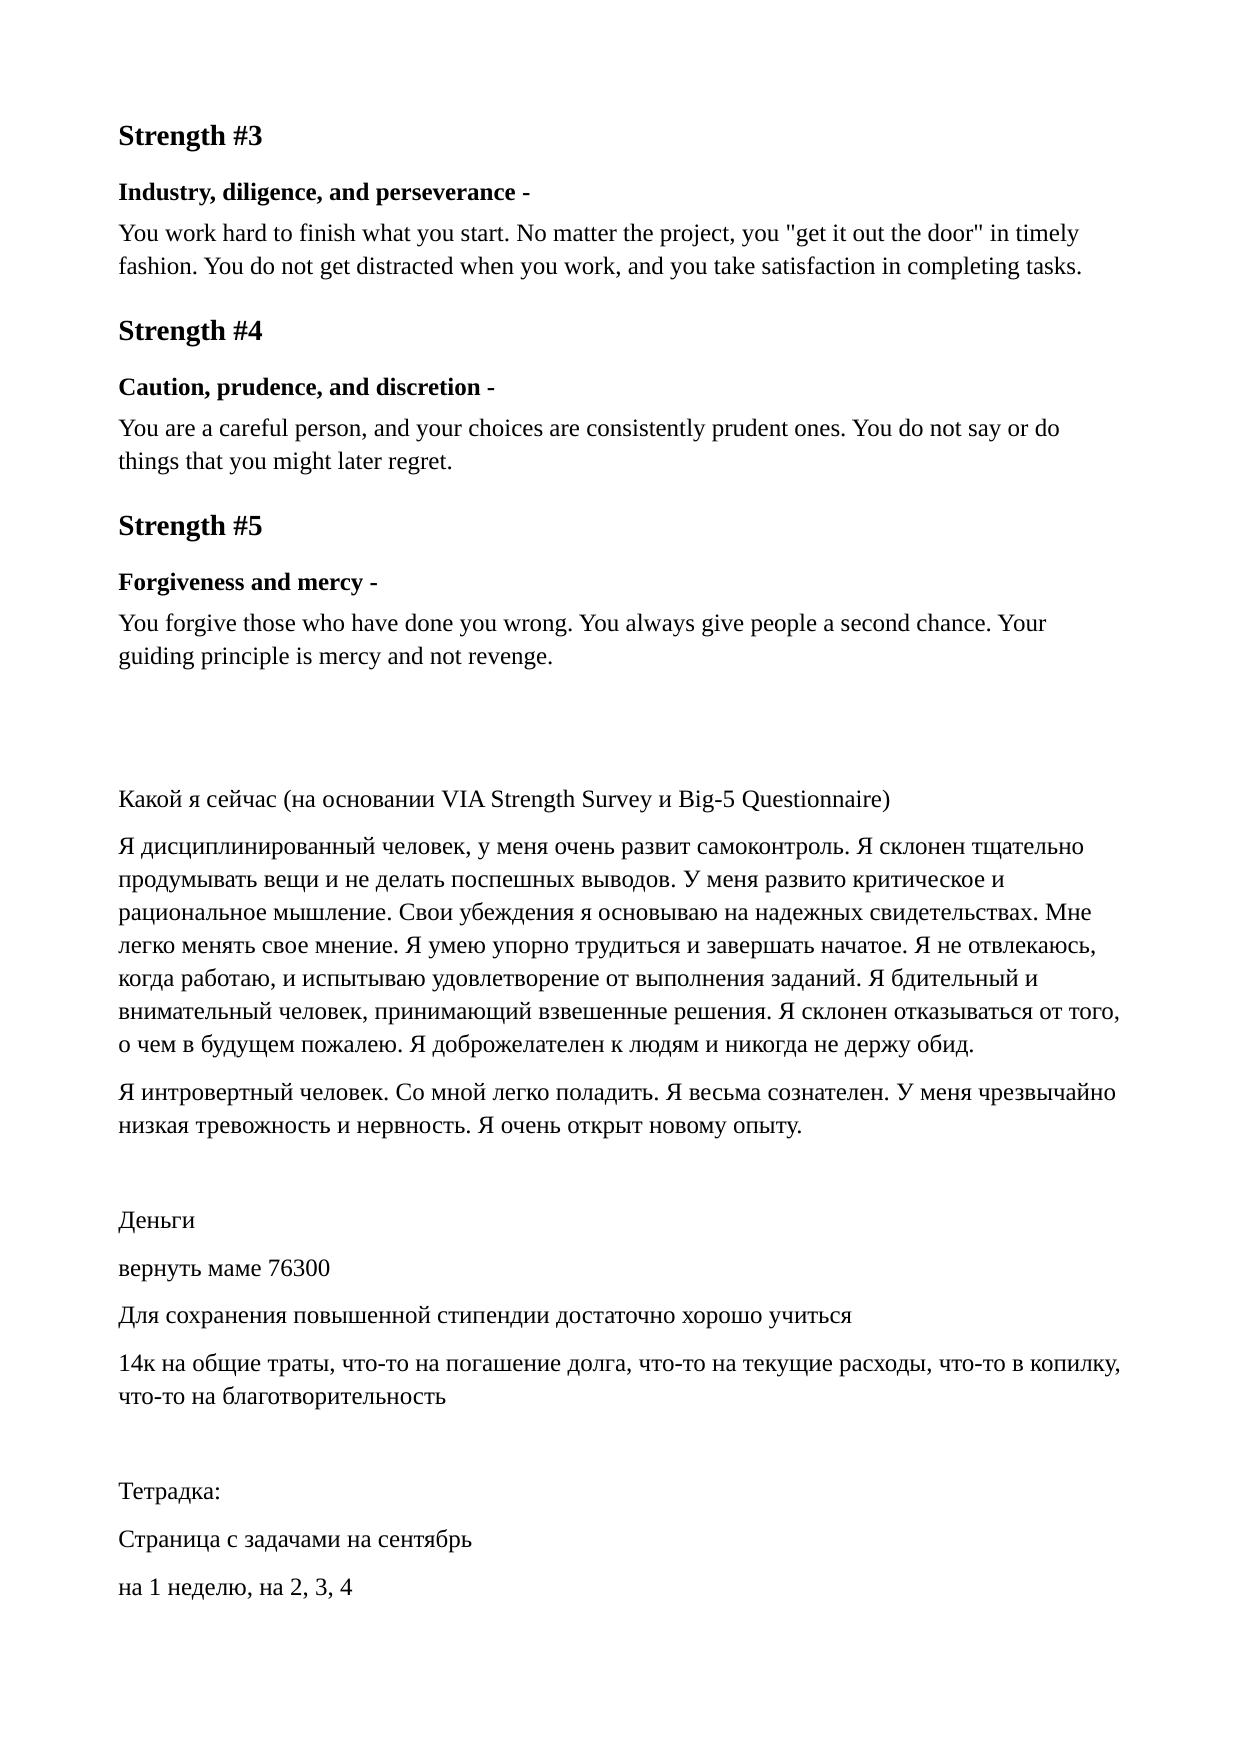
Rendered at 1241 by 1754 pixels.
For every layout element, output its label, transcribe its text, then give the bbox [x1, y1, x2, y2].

text You work hard to finish what you start. No matter the project, you "get it out the door" in timely fashion. You do not get distracted when you work, and you take satisfaction in completing tasks. [118, 218, 1122, 280]
subtitle Caution, prudence, and discretion - [118, 372, 1122, 400]
subtitle Strength #4 [118, 313, 1122, 347]
text 14к на общие траты, что-то на погашение долга, что-то на текущие расходы, что-то в копилку, что-то на благотворительность [118, 1348, 1122, 1410]
text Какой я сейчас (на основании VIA Strength Survey и Big-5 Questionnaire) [118, 784, 1122, 812]
text Для сохранения повышенной стипендии достаточно хорошо учиться [118, 1301, 1122, 1329]
text на 1 неделю, на 2, 3, 4 [118, 1572, 1122, 1600]
text Страница с задачами на сентябрь [118, 1524, 1122, 1553]
text You are a careful person, and your choices are consistently prudent ones. You do not say or do things that you might later regret. [118, 413, 1122, 475]
text Я дисциплинированный человек, у меня очень развит самоконтроль. Я склонен тщательно продумывать вещи и не делать поспешных выводов. У меня развито критическое и рациональное мышление. Свои убеждения я основываю на надежных свидетельствах. Мне легко менять свое мнение. Я умею упорно трудиться и завершать начатое. Я не отвлекаюсь, когда работаю, и испытываю удовлетворение от выполнения заданий. Я бдительный и внимательный человек, принимающий взвешенные решения. Я склонен отказываться от того, о чем в будущем пожалею. Я доброжелателен к людям и никогда не держу обид. [118, 831, 1122, 1058]
text Я интровертный человек. Со мной легко поладить. Я весьма сознателен. У меня чрезвычайно низкая тревожность и нервность. Я очень открыт новому опыту. [118, 1077, 1122, 1139]
subtitle Industry, diligence, and perseverance - [118, 177, 1122, 205]
text Тетрадка: [118, 1476, 1122, 1505]
subtitle Strength #5 [118, 508, 1122, 542]
text Деньги [118, 1205, 1122, 1234]
subtitle Strength #3 [118, 118, 1122, 152]
text вернуть маме 76300 [118, 1253, 1122, 1282]
text You forgive those who have done you wrong. You always give people a second chance. Your guiding principle is mercy and not revenge. [118, 608, 1122, 670]
subtitle Forgiveness and mercy - [118, 567, 1122, 595]
